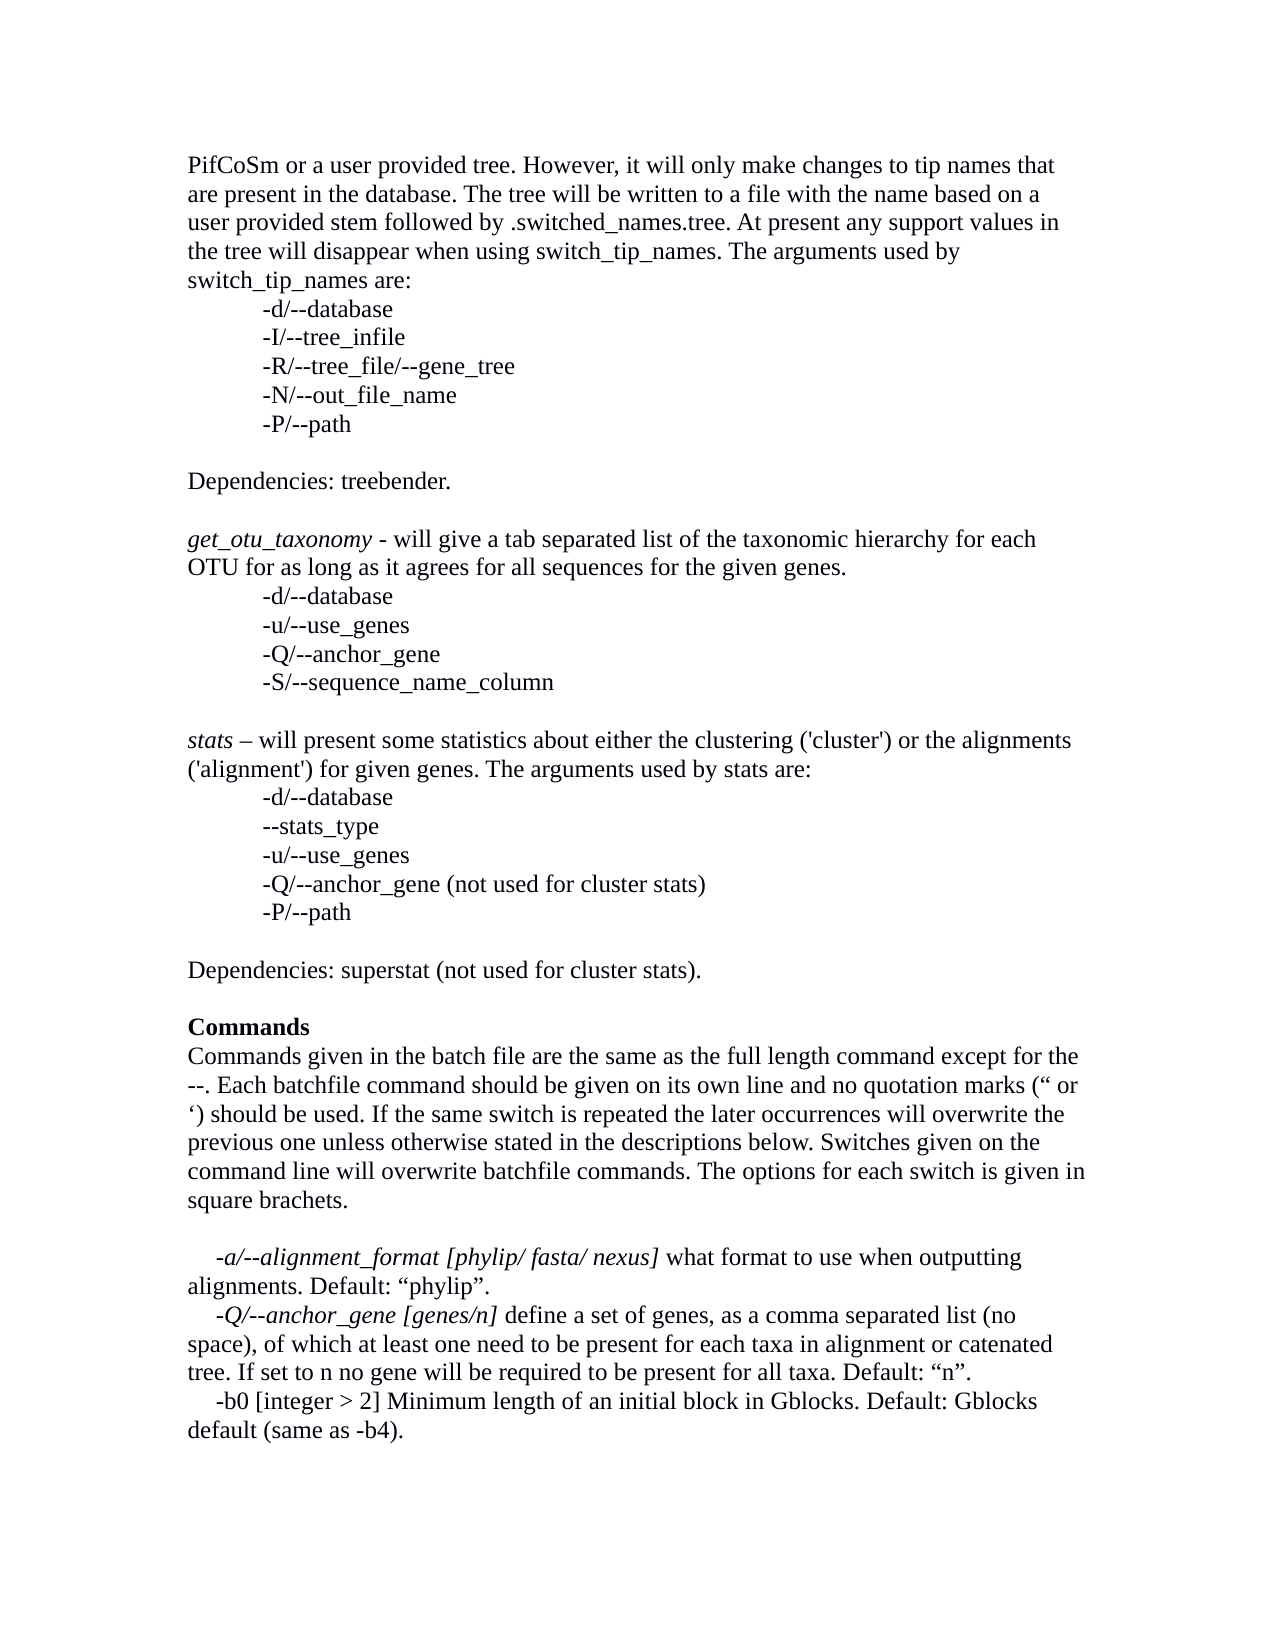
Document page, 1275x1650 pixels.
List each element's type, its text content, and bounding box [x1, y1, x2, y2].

text -b0 [integer > 2] Minimum length of an initial block in Gblocks. Default: Gblocks default (same as -b4). [187, 1386, 1087, 1444]
text PifCoSm or a user provided tree. However, it will only make changes to tip names that are present in the database. The tree will be written to a file with the name based on a user provided stem followed by .switched_names.tree. At present any support values in the tree will disappear when using switch_tip_names. The arguments used by switch_tip_names are: [187, 150, 1087, 294]
text -d/--database [187, 294, 1087, 322]
text Commands given in the batch file are the same as the full length command except for the --. Each batchfile command should be given on its own line and no quotation marks (“ or ‘) should be used. If the same switch is repeated the later occurrences will overwrite the previous one unless otherwise stated in the descriptions below. Switches given on the command line will overwrite batchfile commands. The options for each switch is given in square brachets. [187, 1041, 1087, 1214]
text Commands [187, 1012, 1087, 1041]
text -u/--use_genes [187, 840, 1087, 869]
text -Q/--anchor_gene [187, 639, 1087, 667]
text -N/--out_file_name [187, 380, 1087, 409]
text -a/--alignment_format [phylip/ fasta/ nexus] what format to use when outputting alignments. Default: “phylip”. [187, 1242, 1087, 1300]
text -S/--sequence_name_column [187, 667, 1087, 696]
text -P/--path [187, 409, 1087, 437]
text -R/--tree_file/--gene_tree [187, 351, 1087, 380]
text -Q/--anchor_gene [genes/n] define a set of genes, as a comma separated list (no space), of which at least one need to be present for each taxa in alignment or catenated tree. If set to n no gene will be required to be present for all taxa. Default: “n”. [187, 1300, 1087, 1386]
text -d/--database [187, 581, 1087, 610]
text -P/--path [187, 897, 1087, 926]
text --stats_type [187, 811, 1087, 840]
text Dependencies: treebender. [187, 466, 1087, 495]
text Dependencies: superstat (not used for cluster stats). [187, 955, 1087, 984]
text -I/--tree_infile [187, 322, 1087, 351]
text get_otu_taxonomy - will give a tab separated list of the taxonomic hierarchy for each OTU for as long as it agrees for all sequences for the given genes. [187, 524, 1087, 581]
text stats – will present some statistics about either the clustering ('cluster') or the alignments ('alignment') for given genes. The arguments used by stats are: [187, 725, 1087, 782]
text -Q/--anchor_gene (not used for cluster stats) [187, 869, 1087, 897]
text -u/--use_genes [187, 610, 1087, 639]
text -d/--database [187, 782, 1087, 811]
